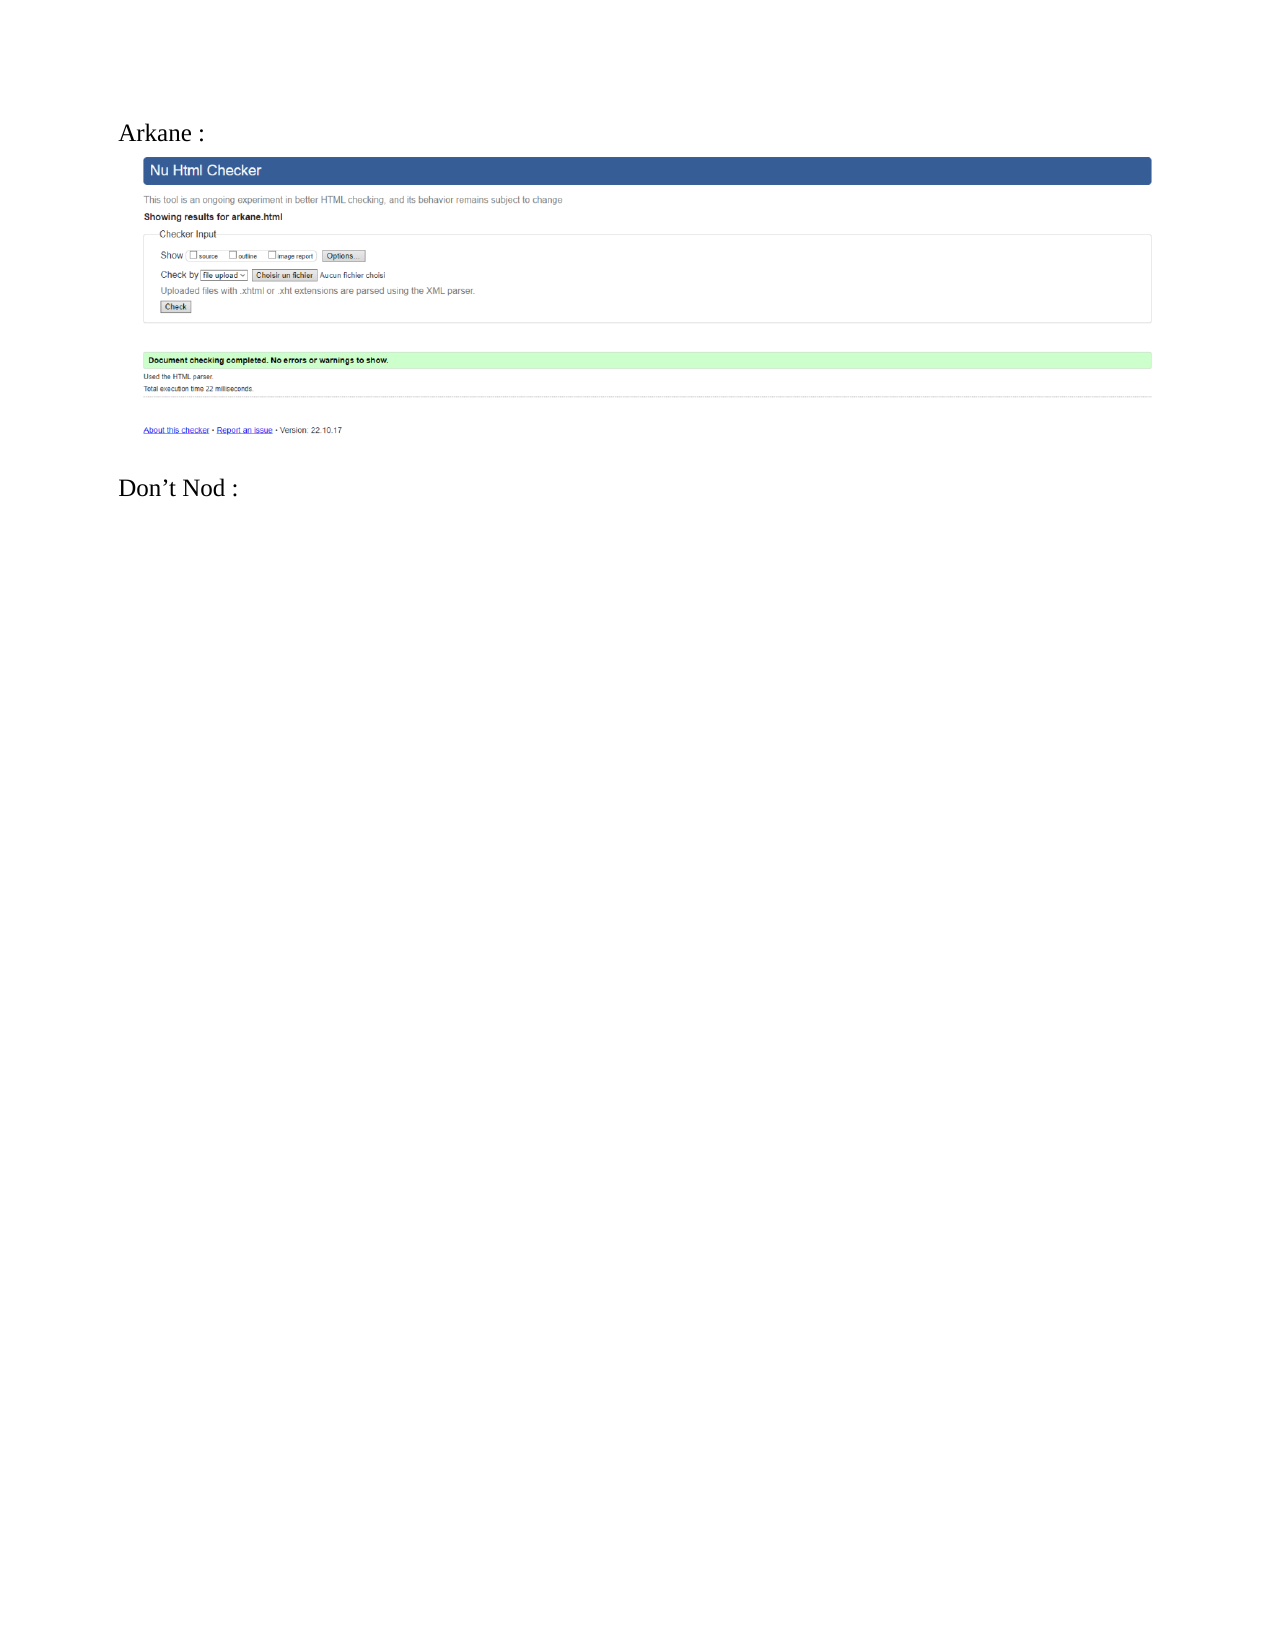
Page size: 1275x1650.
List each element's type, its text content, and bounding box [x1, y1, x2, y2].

picture [118, 146, 1157, 444]
text Arkane : [118, 118, 1157, 146]
text Don’t Nod : [118, 473, 1157, 502]
